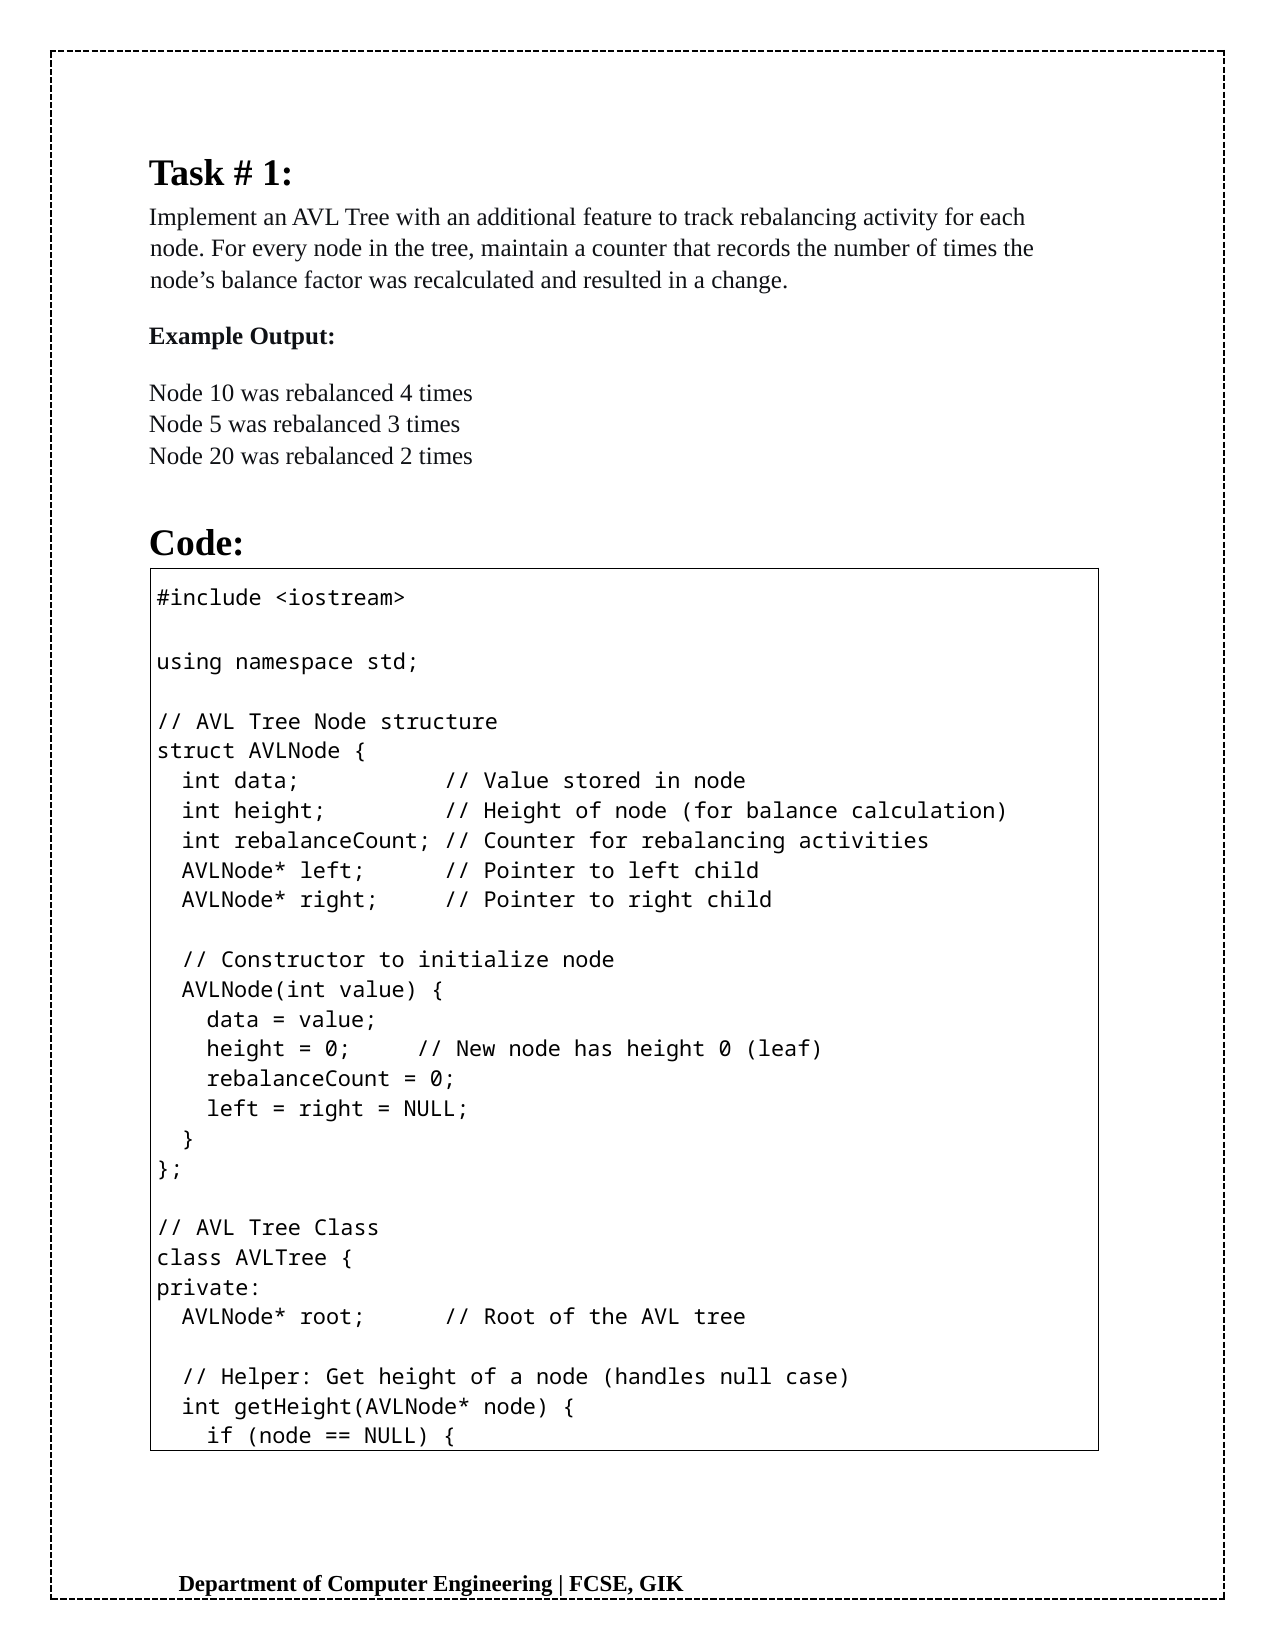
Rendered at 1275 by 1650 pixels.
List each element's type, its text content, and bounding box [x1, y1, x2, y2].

text Task # 1: [149, 151, 1084, 194]
table_header #include <iostream> using namespace std; // AVL Tree Node structure struct AVLNode { int data; // Value stored in node int height; // Height of node (for balance calculation) int rebalanceCount; // Counter for rebalancing activities AVLNode* left; // Pointer to left child AVLNode* right; // Pointer to right child // Constructor to initialize node AVLNode(int value) { data = value; height = 0; // New node has height 0 (leaf) rebalanceCount = 0; left = right = NULL; } }; // AVL Tree Class class AVLTree { private: AVLNode* root; // Root of the AVL tree // Helper: Get height of a node (handles null case) int getHeight(AVLNode* node) { if (node == NULL) { [151, 569, 1098, 1450]
text Example Output: [149, 321, 1084, 350]
text Node 10 was rebalanced 4 times Node 5 was rebalanced 3 times Node 20 was rebalanced 2 times [149, 378, 1084, 470]
text Implement an AVL Tree with an additional feature to track rebalancing activity for each node. For every node in the tree, maintain a counter that records the number of times the node’s balance factor was recalculated and resulted in a change. [149, 202, 1084, 293]
text Code: [149, 520, 1084, 563]
